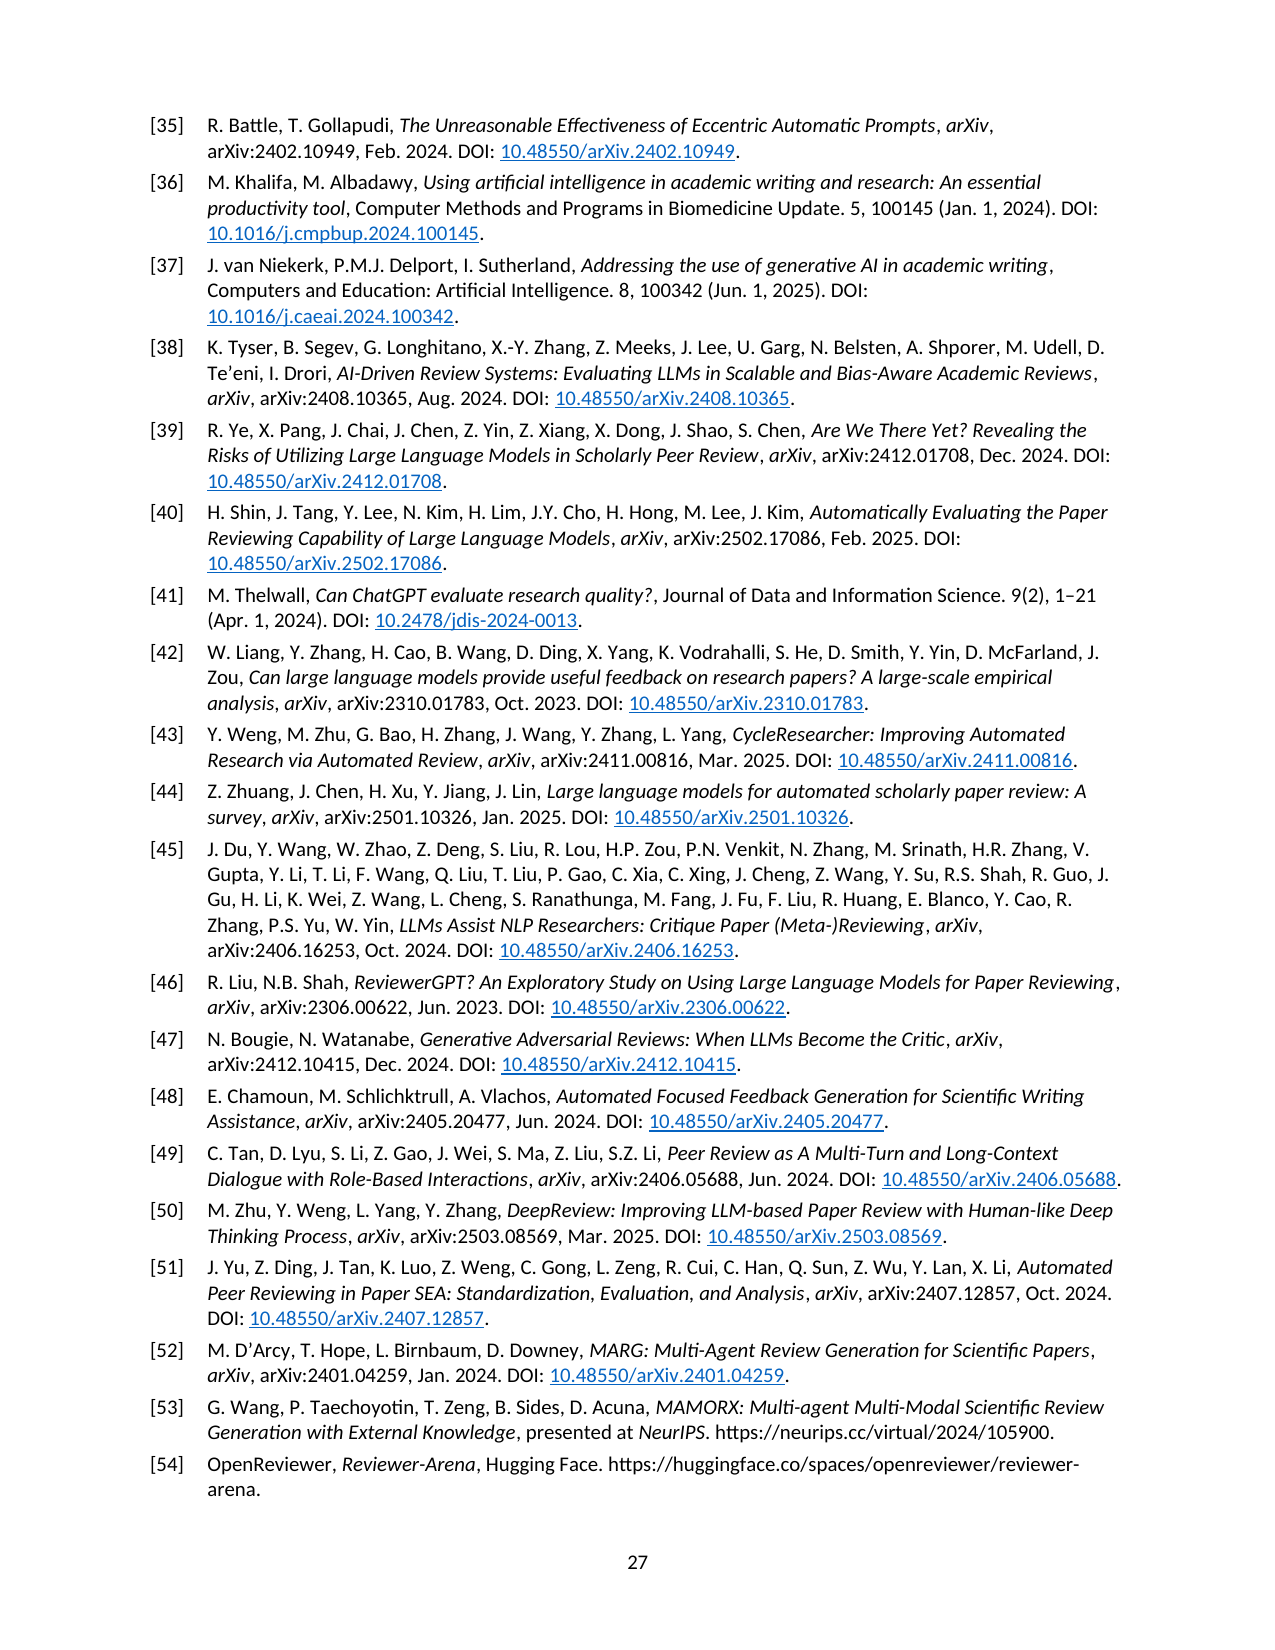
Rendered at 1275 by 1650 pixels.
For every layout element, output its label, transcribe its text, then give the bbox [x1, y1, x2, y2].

subtitle [47] N. Bougie, N. Watanabe, Generative Adversarial Reviews: When LLMs Become the Critic, arXiv, arXiv:2412.10415, Dec. 2024. DOI: 10.48550/arXiv.2412.10415. [150, 1026, 1125, 1077]
subtitle [50] M. Zhu, Y. Weng, L. Yang, Y. Zhang, DeepReview: Improving LLM-based Paper Review with Human-like Deep Thinking Process, arXiv, arXiv:2503.08569, Mar. 2025. DOI: 10.48550/arXiv.2503.08569. [150, 1197, 1125, 1248]
subtitle [36] M. Khalifa, M. Albadawy, Using artificial intelligence in academic writing and research: An essential productivity tool, Computer Methods and Programs in Biomedicine Update. 5, 100145 (Jan. 1, 2024). DOI: 10.1016/j.cmpbup.2024.100145. [150, 169, 1125, 246]
subtitle [51] J. Yu, Z. Ding, J. Tan, K. Luo, Z. Weng, C. Gong, L. Zeng, R. Cui, C. Han, Q. Sun, Z. Wu, Y. Lan, X. Li, Automated Peer Reviewing in Paper SEA: Standardization, Evaluation, and Analysis, arXiv, arXiv:2407.12857, Oct. 2024. DOI: 10.48550/arXiv.2407.12857. [150, 1254, 1125, 1331]
subtitle [49] C. Tan, D. Lyu, S. Li, Z. Gao, J. Wei, S. Ma, Z. Liu, S.Z. Li, Peer Review as A Multi-Turn and Long-Context Dialogue with Role-Based Interactions, arXiv, arXiv:2406.05688, Jun. 2024. DOI: 10.48550/arXiv.2406.05688. [150, 1140, 1125, 1191]
subtitle [35] R. Battle, T. Gollapudi, The Unreasonable Effectiveness of Eccentric Automatic Prompts, arXiv, arXiv:2402.10949, Feb. 2024. DOI: 10.48550/arXiv.2402.10949. [150, 112, 1125, 163]
subtitle [46] R. Liu, N.B. Shah, ReviewerGPT? An Exploratory Study on Using Large Language Models for Paper Reviewing, arXiv, arXiv:2306.00622, Jun. 2023. DOI: 10.48550/arXiv.2306.00622. [150, 969, 1125, 1020]
subtitle [54] OpenReviewer, Reviewer-Arena, Hugging Face. https://huggingface.co/spaces/openreviewer/reviewer-arena. [150, 1451, 1125, 1502]
subtitle [43] Y. Weng, M. Zhu, G. Bao, H. Zhang, J. Wang, Y. Zhang, L. Yang, CycleResearcher: Improving Automated Research via Automated Review, arXiv, arXiv:2411.00816, Mar. 2025. DOI: 10.48550/arXiv.2411.00816. [150, 722, 1125, 772]
subtitle [37] J. van Niekerk, P.M.J. Delport, I. Sutherland, Addressing the use of generative AI in academic writing, Computers and Education: Artificial Intelligence. 8, 100342 (Jun. 1, 2025). DOI: 10.1016/j.caeai.2024.100342. [150, 252, 1125, 328]
subtitle [40] H. Shin, J. Tang, Y. Lee, N. Kim, H. Lim, J.Y. Cho, H. Hong, M. Lee, J. Kim, Automatically Evaluating the Paper Reviewing Capability of Large Language Models, arXiv, arXiv:2502.17086, Feb. 2025. DOI: 10.48550/arXiv.2502.17086. [150, 499, 1125, 576]
subtitle [38] K. Tyser, B. Segev, G. Longhitano, X.-Y. Zhang, Z. Meeks, J. Lee, U. Garg, N. Belsten, A. Shporer, M. Udell, D. Te’eni, I. Drori, AI-Driven Review Systems: Evaluating LLMs in Scalable and Bias-Aware Academic Reviews, arXiv, arXiv:2408.10365, Aug. 2024. DOI: 10.48550/arXiv.2408.10365. [150, 334, 1125, 411]
subtitle [39] R. Ye, X. Pang, J. Chai, J. Chen, Z. Yin, Z. Xiang, X. Dong, J. Shao, S. Chen, Are We There Yet? Revealing the Risks of Utilizing Large Language Models in Scholarly Peer Review, arXiv, arXiv:2412.01708, Dec. 2024. DOI: 10.48550/arXiv.2412.01708. [150, 417, 1125, 493]
subtitle [53] G. Wang, P. Taechoyotin, T. Zeng, B. Sides, D. Acuna, MAMORX: Multi-agent Multi-Modal Scientific Review Generation with External Knowledge, presented at NeurIPS. https://neurips.cc/virtual/2024/105900. [150, 1394, 1125, 1445]
subtitle [45] J. Du, Y. Wang, W. Zhao, Z. Deng, S. Liu, R. Lou, H.P. Zou, P.N. Venkit, N. Zhang, M. Srinath, H.R. Zhang, V. Gupta, Y. Li, T. Li, F. Wang, Q. Liu, T. Liu, P. Gao, C. Xia, C. Xing, J. Cheng, Z. Wang, Y. Su, R.S. Shah, R. Guo, J. Gu, H. Li, K. Wei, Z. Wang, L. Cheng, S. Ranathunga, M. Fang, J. Fu, F. Liu, R. Huang, E. Blanco, Y. Cao, R. Zhang, P.S. Yu, W. Yin, LLMs Assist NLP Researchers: Critique Paper (Meta-)Reviewing, arXiv, arXiv:2406.16253, Oct. 2024. DOI: 10.48550/arXiv.2406.16253. [150, 836, 1125, 963]
subtitle [44] Z. Zhuang, J. Chen, H. Xu, Y. Jiang, J. Lin, Large language models for automated scholarly paper review: A survey, arXiv, arXiv:2501.10326, Jan. 2025. DOI: 10.48550/arXiv.2501.10326. [150, 779, 1125, 829]
subtitle [52] M. D’Arcy, T. Hope, L. Birnbaum, D. Downey, MARG: Multi-Agent Review Generation for Scientific Papers, arXiv, arXiv:2401.04259, Jan. 2024. DOI: 10.48550/arXiv.2401.04259. [150, 1337, 1125, 1388]
subtitle [48] E. Chamoun, M. Schlichktrull, A. Vlachos, Automated Focused Feedback Generation for Scientific Writing Assistance, arXiv, arXiv:2405.20477, Jun. 2024. DOI: 10.48550/arXiv.2405.20477. [150, 1083, 1125, 1134]
subtitle [41] M. Thelwall, Can ChatGPT evaluate research quality?, Journal of Data and Information Science. 9(2), 1–21 (Apr. 1, 2024). DOI: 10.2478/jdis-2024-0013. [150, 582, 1125, 633]
subtitle [42] W. Liang, Y. Zhang, H. Cao, B. Wang, D. Ding, X. Yang, K. Vodrahalli, S. He, D. Smith, Y. Yin, D. McFarland, J. Zou, Can large language models provide useful feedback on research papers? A large-scale empirical analysis, arXiv, arXiv:2310.01783, Oct. 2023. DOI: 10.48550/arXiv.2310.01783. [150, 639, 1125, 715]
